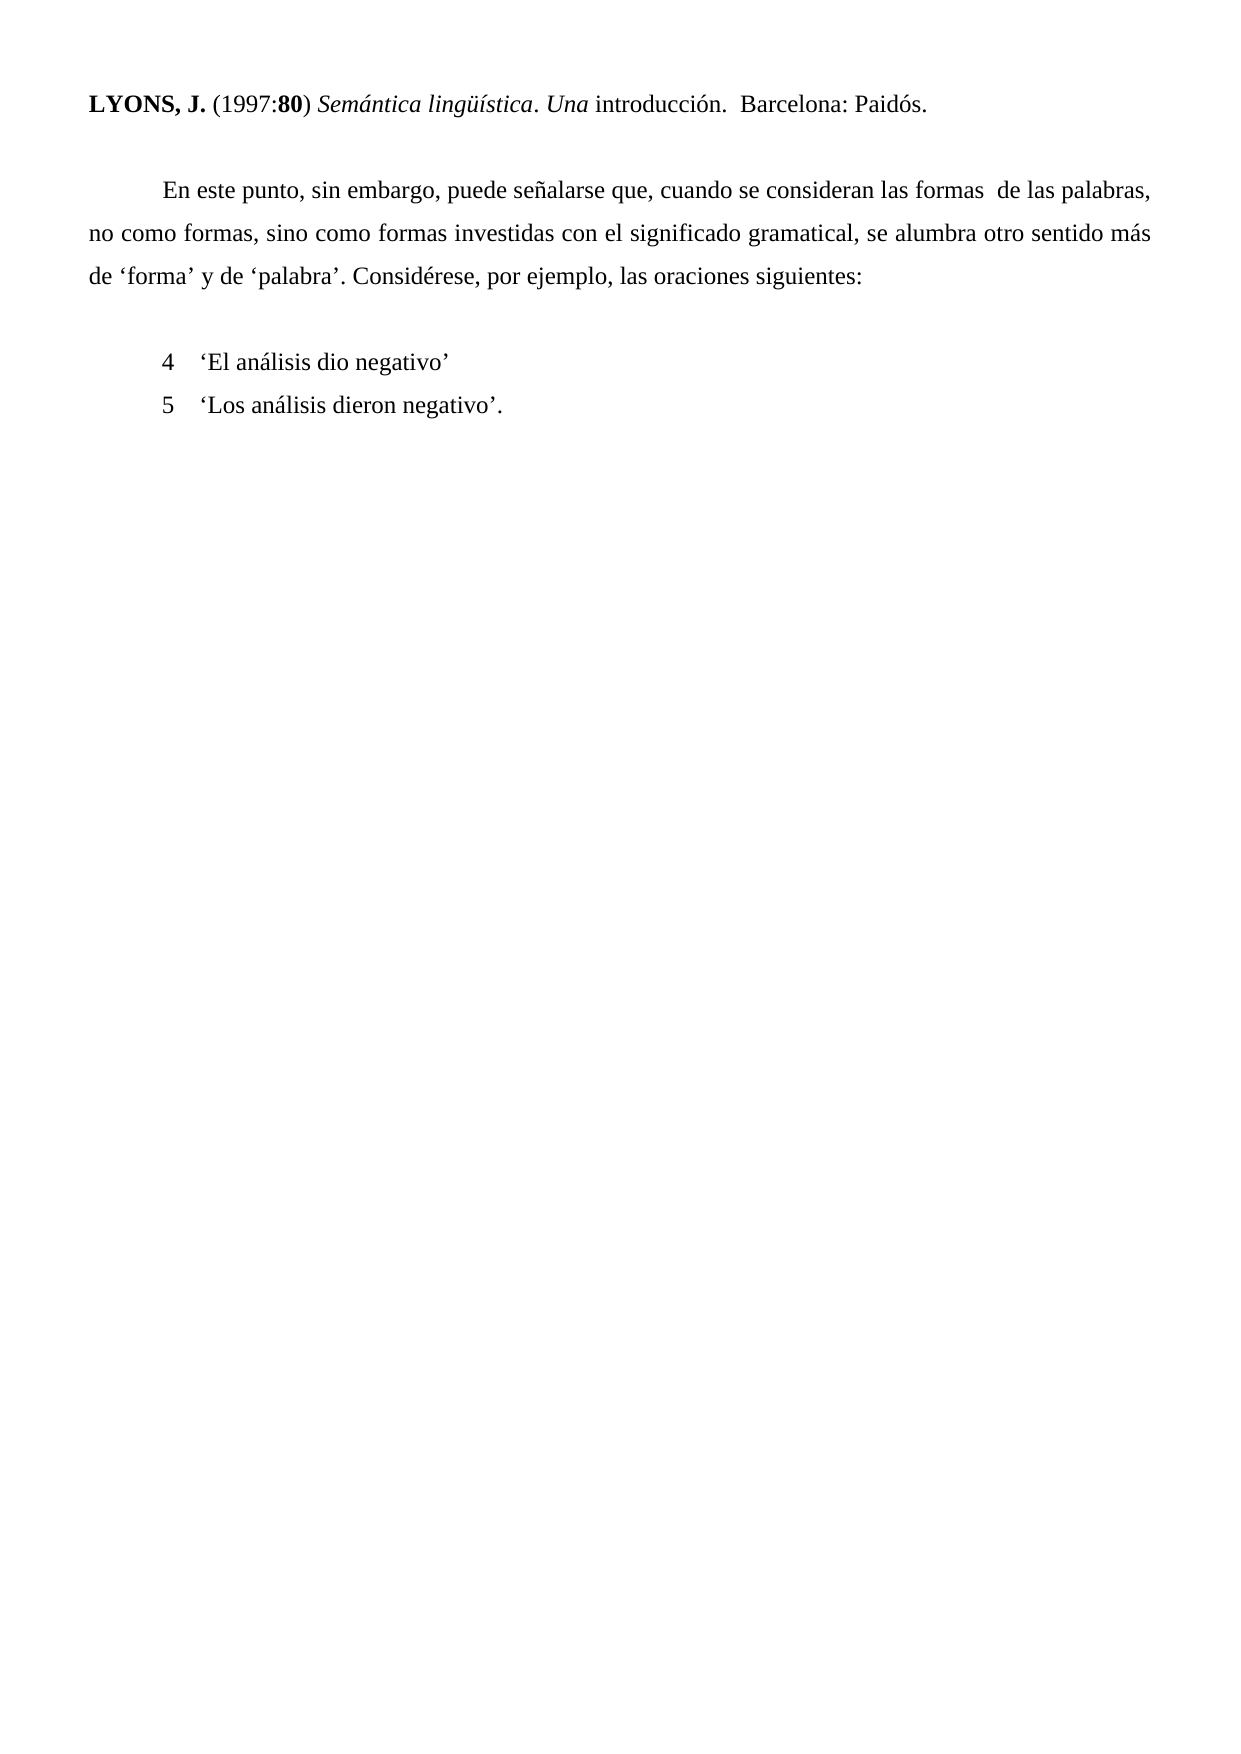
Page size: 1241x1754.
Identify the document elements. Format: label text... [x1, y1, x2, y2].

list ‘Los análisis dieron negativo’. [162, 391, 1152, 419]
text LYONS, J. (1997:80) Semántica lingüística. Una introducción. Barcelona: Paidós. [89, 89, 1152, 117]
list ‘El análisis dio negativo’ [162, 347, 1152, 376]
text En este punto, sin embargo, puede señalarse que, cuando se consideran las formas de las palabras, no como formas, sino como formas investidas con el significado gramatical, se alumbra otro sentido más de ‘forma’ y de ‘palabra’. Considérese, por ejemplo, las oraciones siguientes: [89, 175, 1152, 290]
